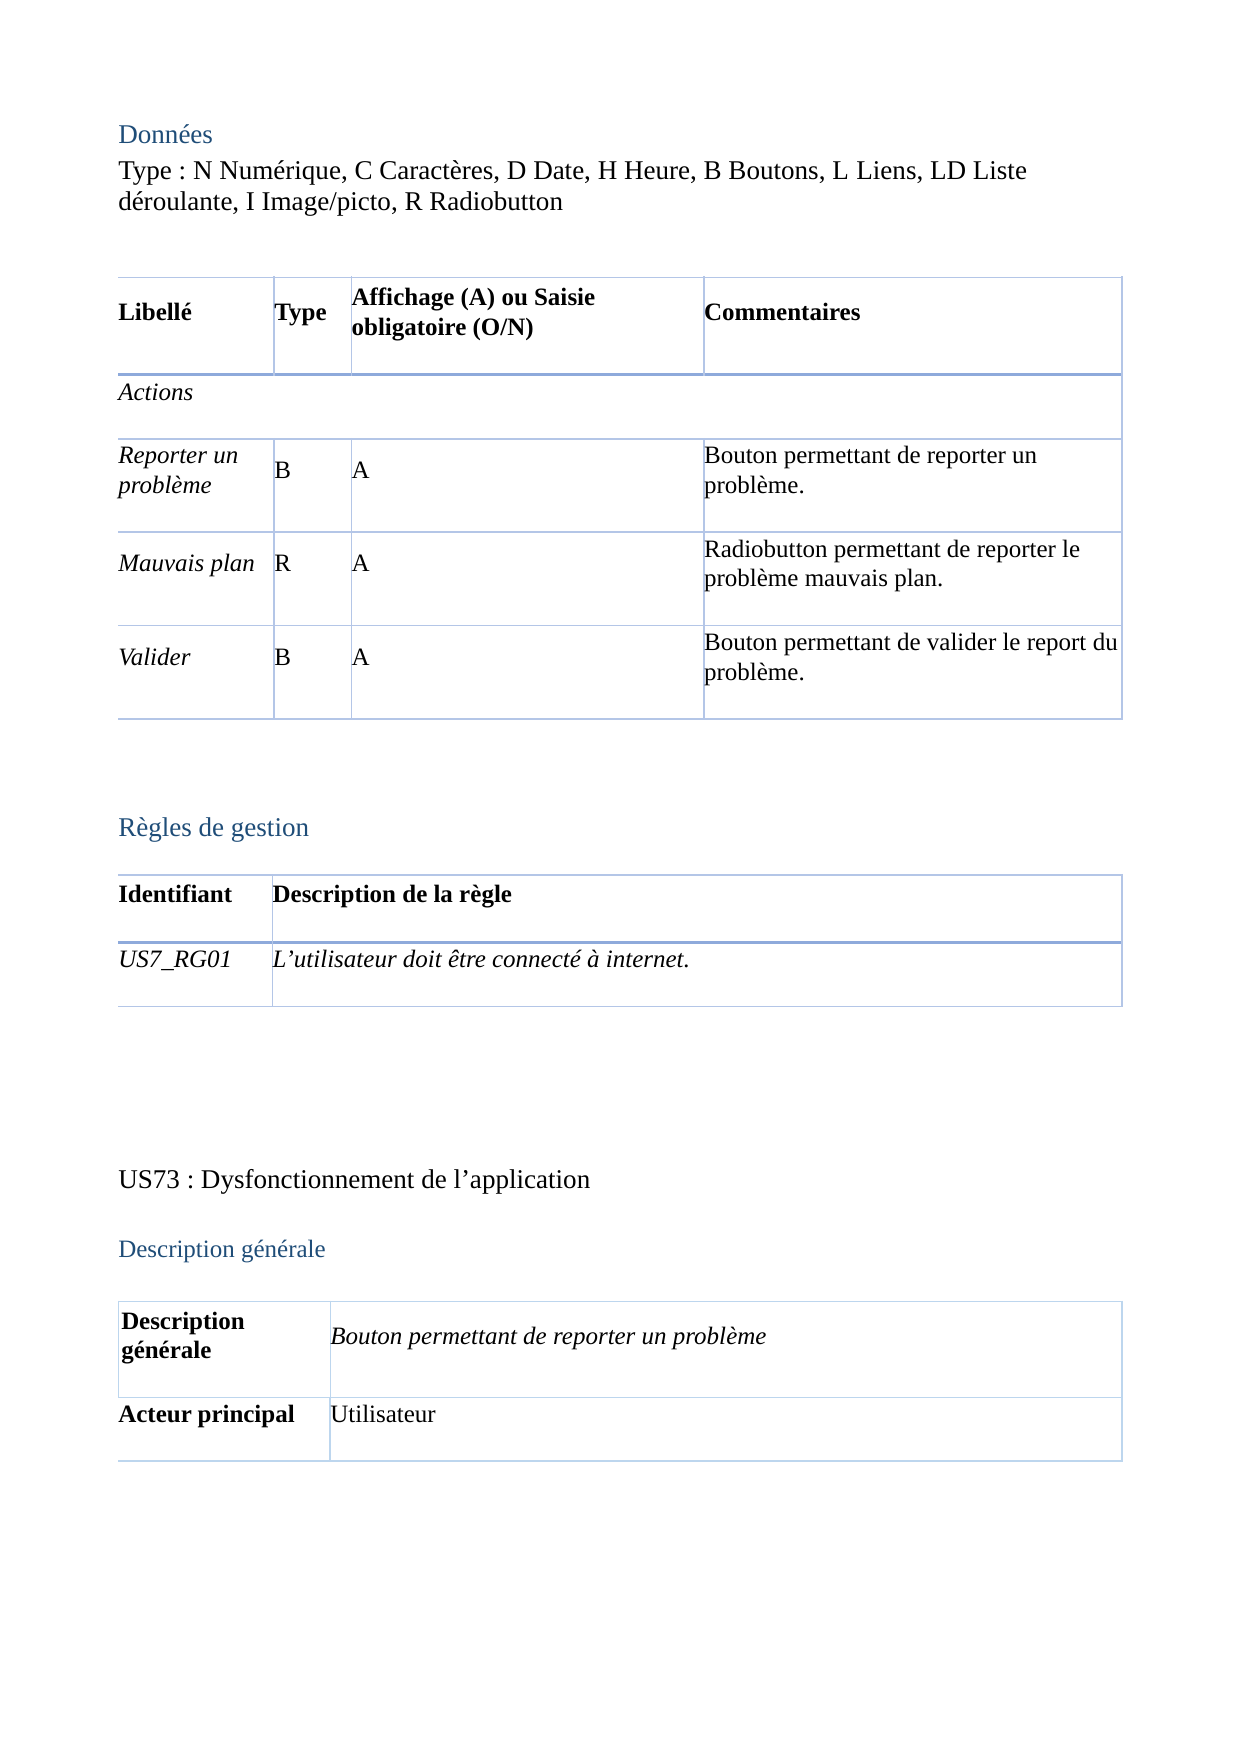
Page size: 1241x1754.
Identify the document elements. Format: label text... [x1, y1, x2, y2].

table_cell Bouton permettant de reporter un problème. [705, 440, 1121, 531]
table_cell Bouton permettant de valider le report du problème. [705, 626, 1121, 718]
table_cell US7_RG01 [118, 944, 272, 1006]
table_cell Acteur principal [118, 1398, 329, 1460]
table_header Description générale [119, 1302, 330, 1397]
table_header Commentaires [705, 278, 1121, 373]
table_cell A [352, 533, 703, 624]
table_cell L’utilisateur doit être connecté à internet. [273, 944, 1121, 1006]
table_cell B [275, 440, 351, 531]
table_cell A [352, 440, 703, 531]
text US73 : Dysfonctionnement de l’application [118, 1163, 1122, 1194]
table_header Bouton permettant de reporter un problème [331, 1302, 1121, 1397]
table_cell Valider [118, 626, 273, 718]
table_header Description de la règle [273, 876, 1121, 941]
text Règles de gestion [118, 811, 1122, 843]
text Données [118, 118, 1122, 149]
table_cell Utilisateur [331, 1398, 1121, 1460]
text Type : N Numérique, C Caractères, D Date, H Heure, B Boutons, L Liens, LD Liste déroulante, I Image/picto, R Radiobutton [118, 154, 1122, 216]
table_cell B [275, 626, 351, 718]
table_cell A [352, 626, 703, 718]
table_header Affichage (A) ou Saisie obligatoire (O/N) [352, 278, 703, 373]
table_cell R [275, 533, 351, 624]
table_header Identifiant [118, 876, 272, 941]
text Description générale [118, 1234, 1122, 1263]
table_cell Radiobutton permettant de reporter le problème mauvais plan. [705, 533, 1121, 624]
table_header Type [275, 278, 351, 373]
table_cell Mauvais plan [118, 533, 273, 624]
table_cell Actions [118, 376, 1121, 438]
table_cell Reporter un problème [118, 440, 273, 531]
table_header Libellé [118, 278, 273, 373]
